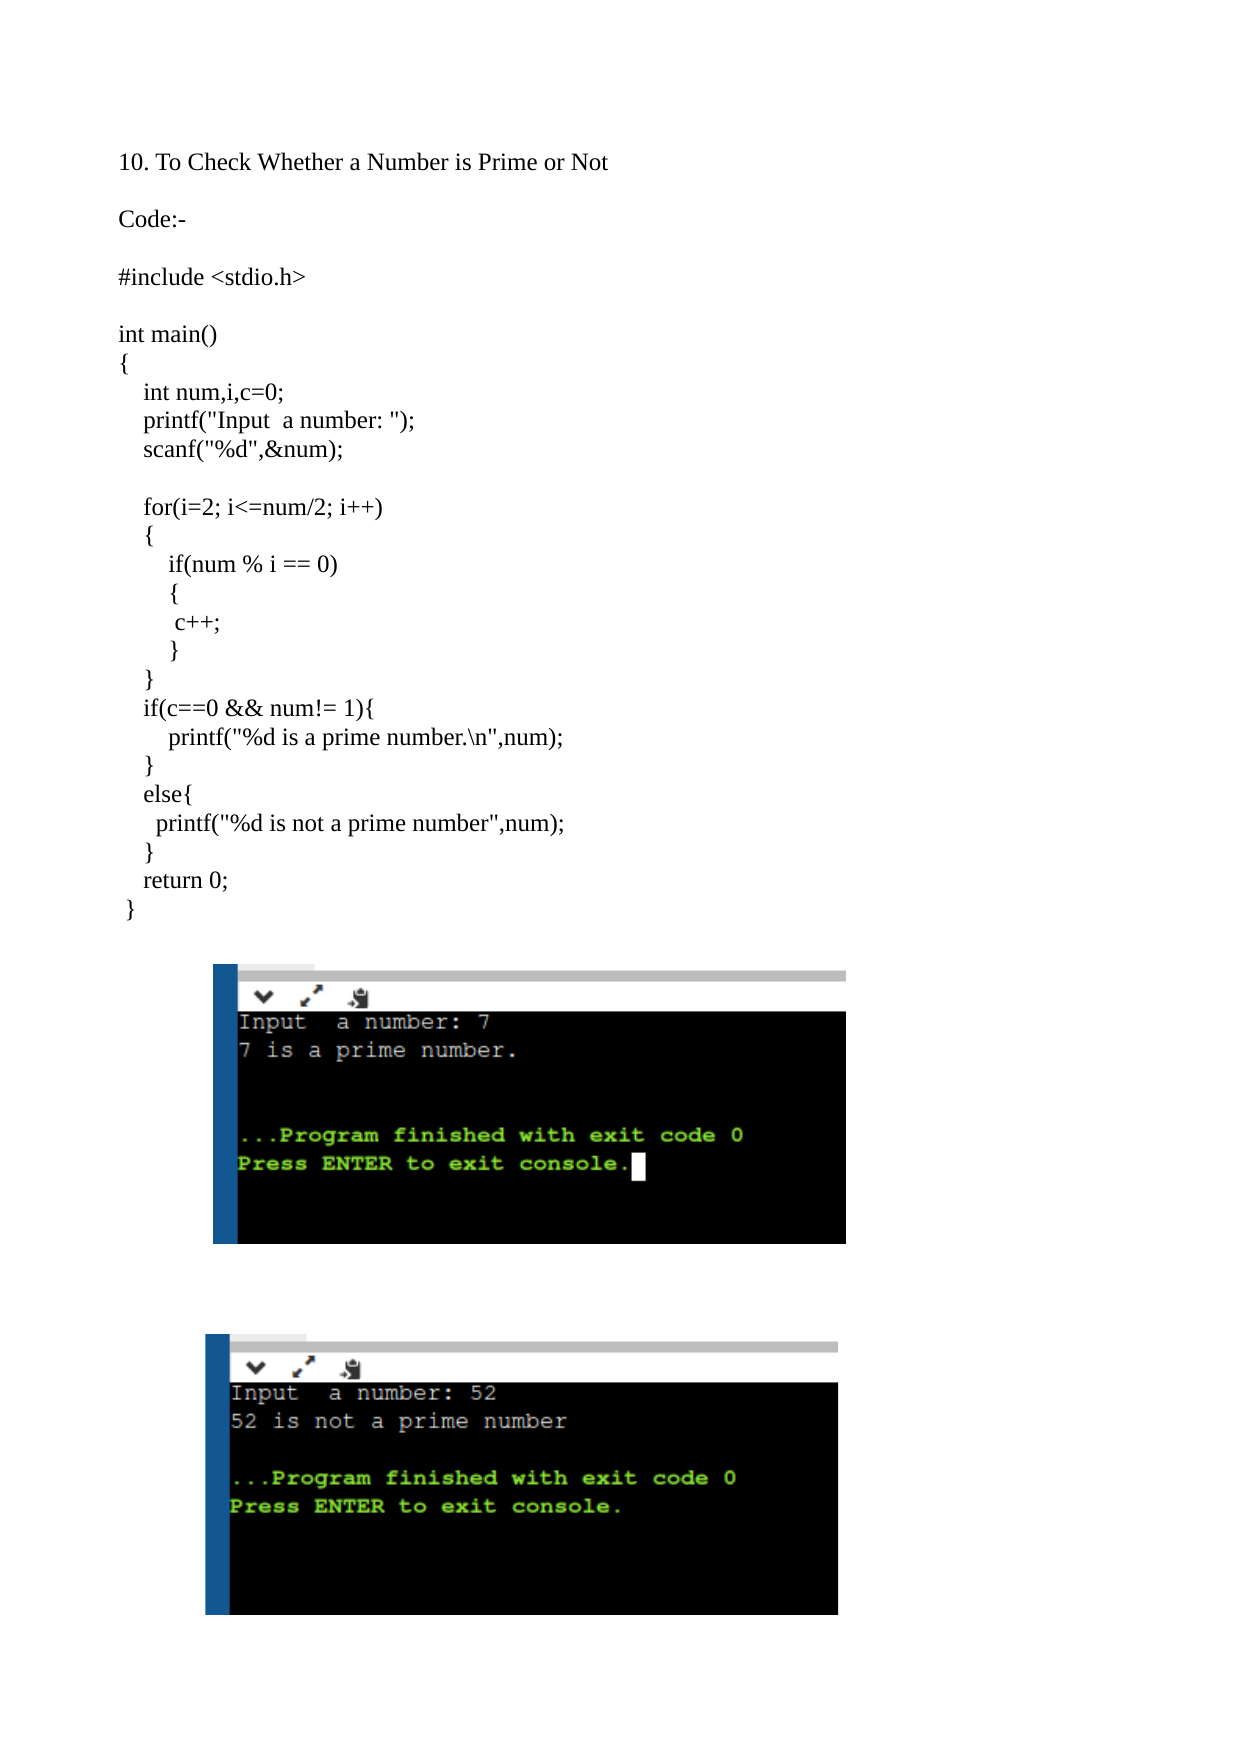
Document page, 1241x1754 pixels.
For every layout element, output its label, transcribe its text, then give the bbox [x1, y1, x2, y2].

picture [213, 964, 846, 1244]
text } [118, 664, 1122, 693]
text c++; [118, 607, 1122, 636]
text } [118, 751, 1122, 779]
text if(c==0 && num!= 1){ [118, 693, 1122, 722]
text Code:- [118, 204, 1122, 233]
text { [118, 348, 1122, 377]
text printf("%d is not a prime number",num); [118, 808, 1122, 837]
text int main() [118, 319, 1122, 348]
picture [205, 1334, 839, 1615]
text printf("Input a number: "); [118, 406, 1122, 434]
text } [118, 894, 1122, 923]
text 10. To Check Whether a Number is Prime or Not [118, 147, 1122, 176]
text else{ [118, 779, 1122, 808]
text } [118, 837, 1122, 866]
text printf("%d is a prime number.\n",num); [118, 722, 1122, 751]
text scanf("%d",&num); [118, 434, 1122, 463]
text } [118, 636, 1122, 664]
text #include <stdio.h> [118, 262, 1122, 291]
text { [118, 521, 1122, 549]
text int num,i,c=0; [118, 377, 1122, 406]
text for(i=2; i<=num/2; i++) [118, 492, 1122, 521]
text if(num % i == 0) [118, 549, 1122, 578]
text { [118, 578, 1122, 607]
text return 0; [118, 866, 1122, 894]
